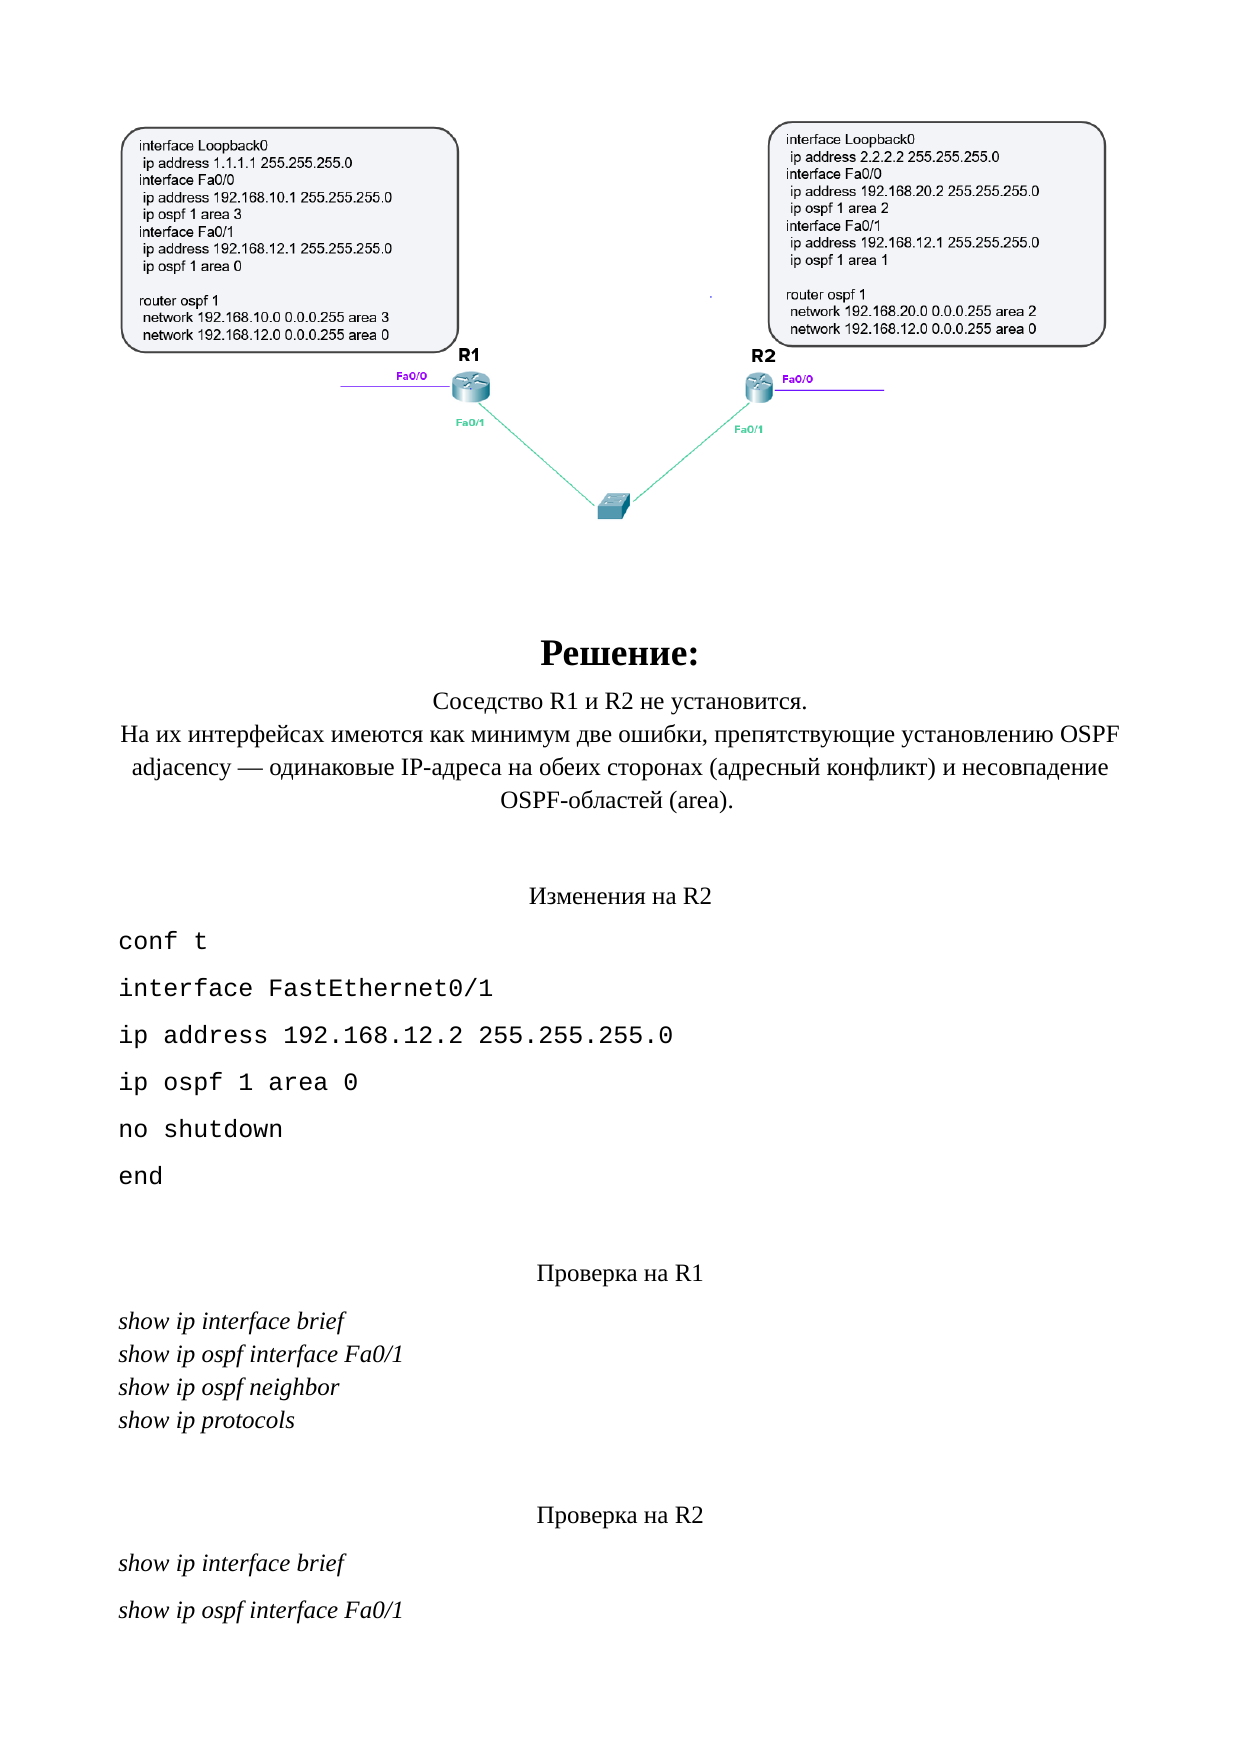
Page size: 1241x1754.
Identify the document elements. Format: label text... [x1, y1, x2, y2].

text interface FastEthernet0/1 [118, 975, 1122, 1004]
subtitle Решение: [118, 631, 1122, 674]
text ip address 192.168.12.2 255.255.255.0 [118, 1022, 1122, 1051]
text conf t [118, 928, 1122, 957]
text end [118, 1164, 1122, 1192]
text Проверка на R1 [118, 1258, 1122, 1287]
text show ip interface brief [118, 1548, 1122, 1577]
text show ip interface brief show ip ospf interface Fa0/1 show ip ospf neighbor show ip protocols [118, 1306, 1122, 1434]
text show ip ospf interface Fa0/1 [118, 1596, 1122, 1624]
text no shutdown [118, 1117, 1122, 1145]
text ip ospf 1 area 0 [118, 1069, 1122, 1098]
text Изменения на R2 [118, 881, 1122, 909]
picture [118, 118, 1123, 526]
text Проверка на R2 [118, 1500, 1122, 1529]
text Соседство R1 и R2 не установится. На их интерфейсах имеются как минимум две ошибки, препятствующие установлению OSPF adjacency — одинаковые IP-адреса на обеих сторонах (адресный конфликт) и несовпадение OSPF-областей (area). [118, 686, 1122, 814]
